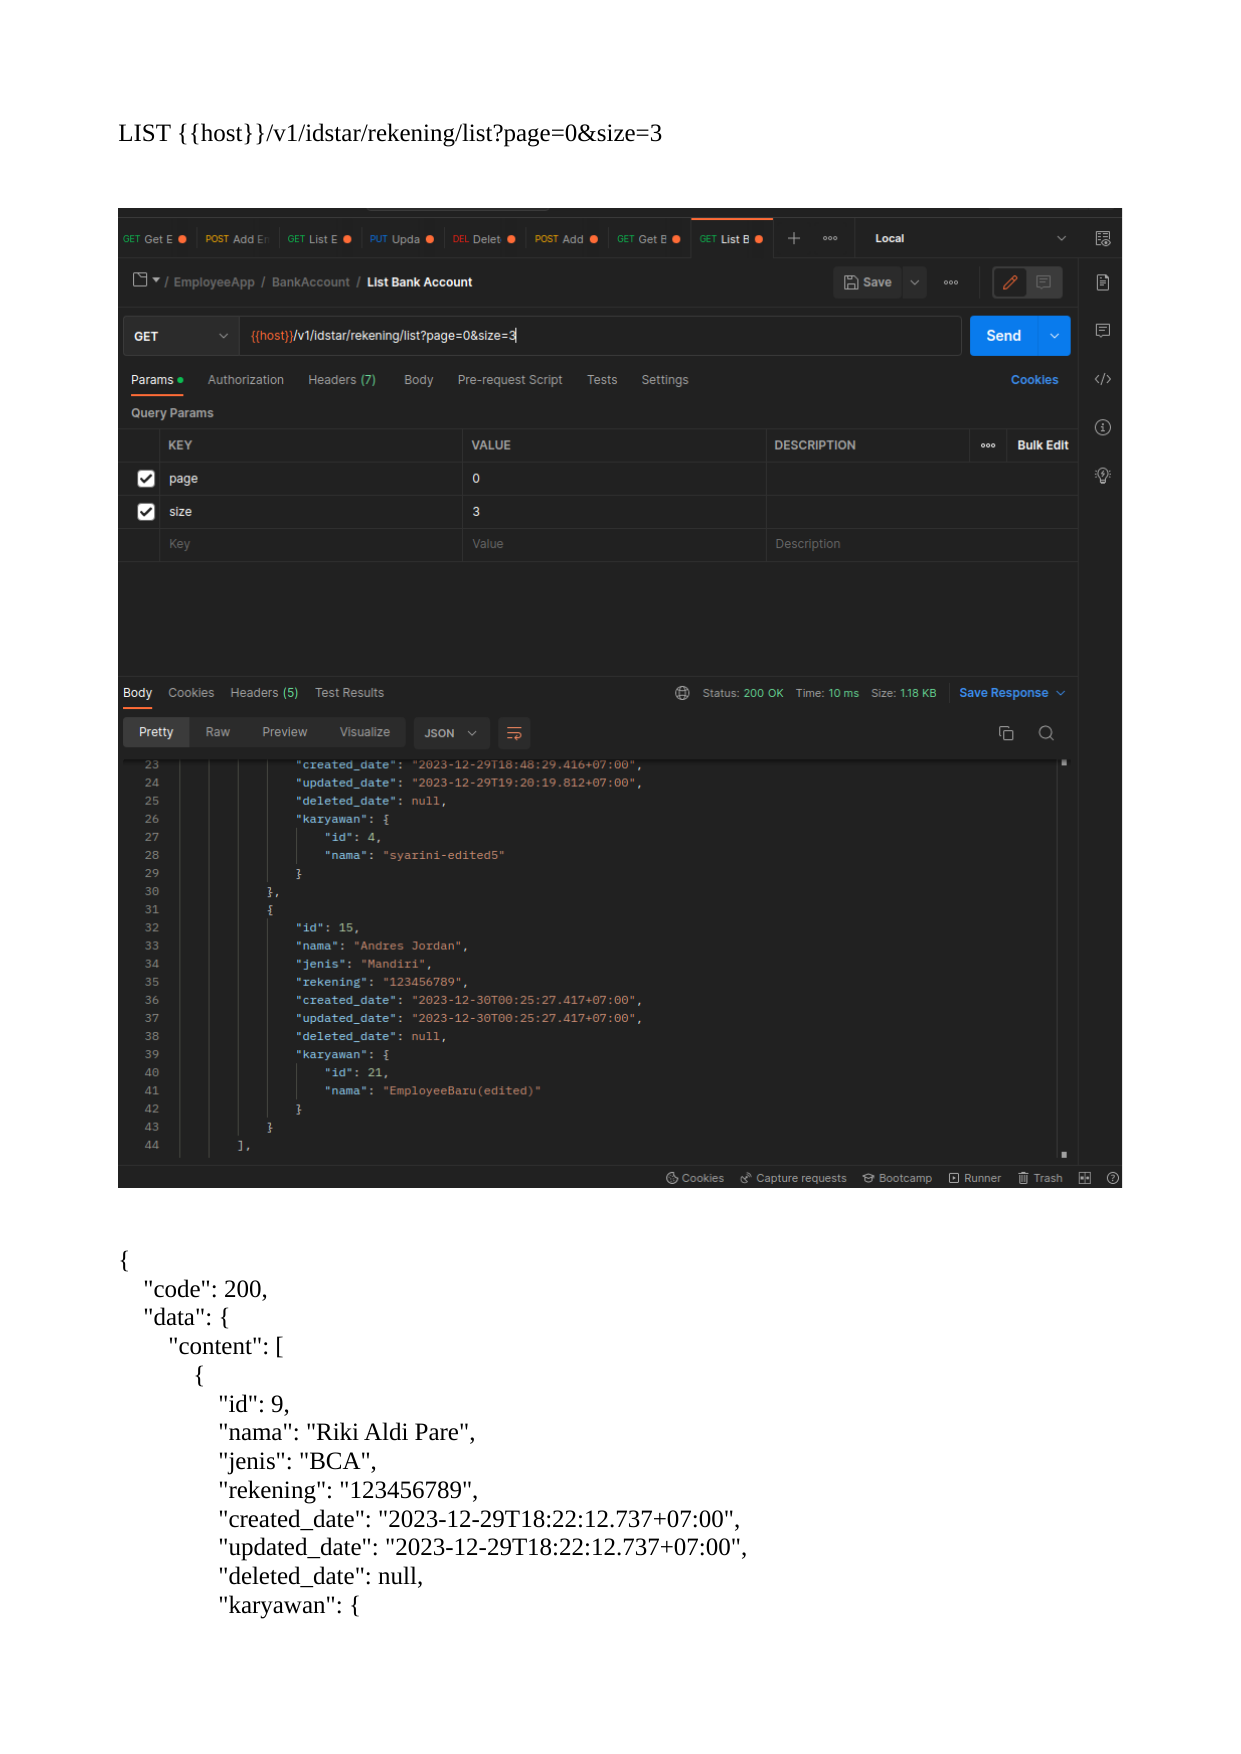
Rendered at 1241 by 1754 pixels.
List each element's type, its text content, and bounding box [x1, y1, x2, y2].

text "content": [ [118, 1331, 1122, 1360]
text "rekening": "123456789", [118, 1475, 1122, 1504]
text "deleted_date": null, [118, 1561, 1122, 1590]
text "code": 200, [118, 1274, 1122, 1302]
picture [118, 208, 1123, 1188]
text "data": { [118, 1302, 1122, 1331]
text "nama": "Riki Aldi Pare", [118, 1417, 1122, 1446]
text "karyawan": { [118, 1590, 1122, 1619]
text LIST {{host}}/v1/idstar/rekening/list?page=0&size=3 [118, 118, 1122, 147]
text { [118, 1360, 1122, 1389]
text "jenis": "BCA", [118, 1446, 1122, 1475]
text "created_date": "2023-12-29T18:22:12.737+07:00", [118, 1504, 1122, 1532]
text "id": 9, [118, 1389, 1122, 1417]
text "updated_date": "2023-12-29T18:22:12.737+07:00", [118, 1532, 1122, 1561]
text { [118, 1245, 1122, 1274]
